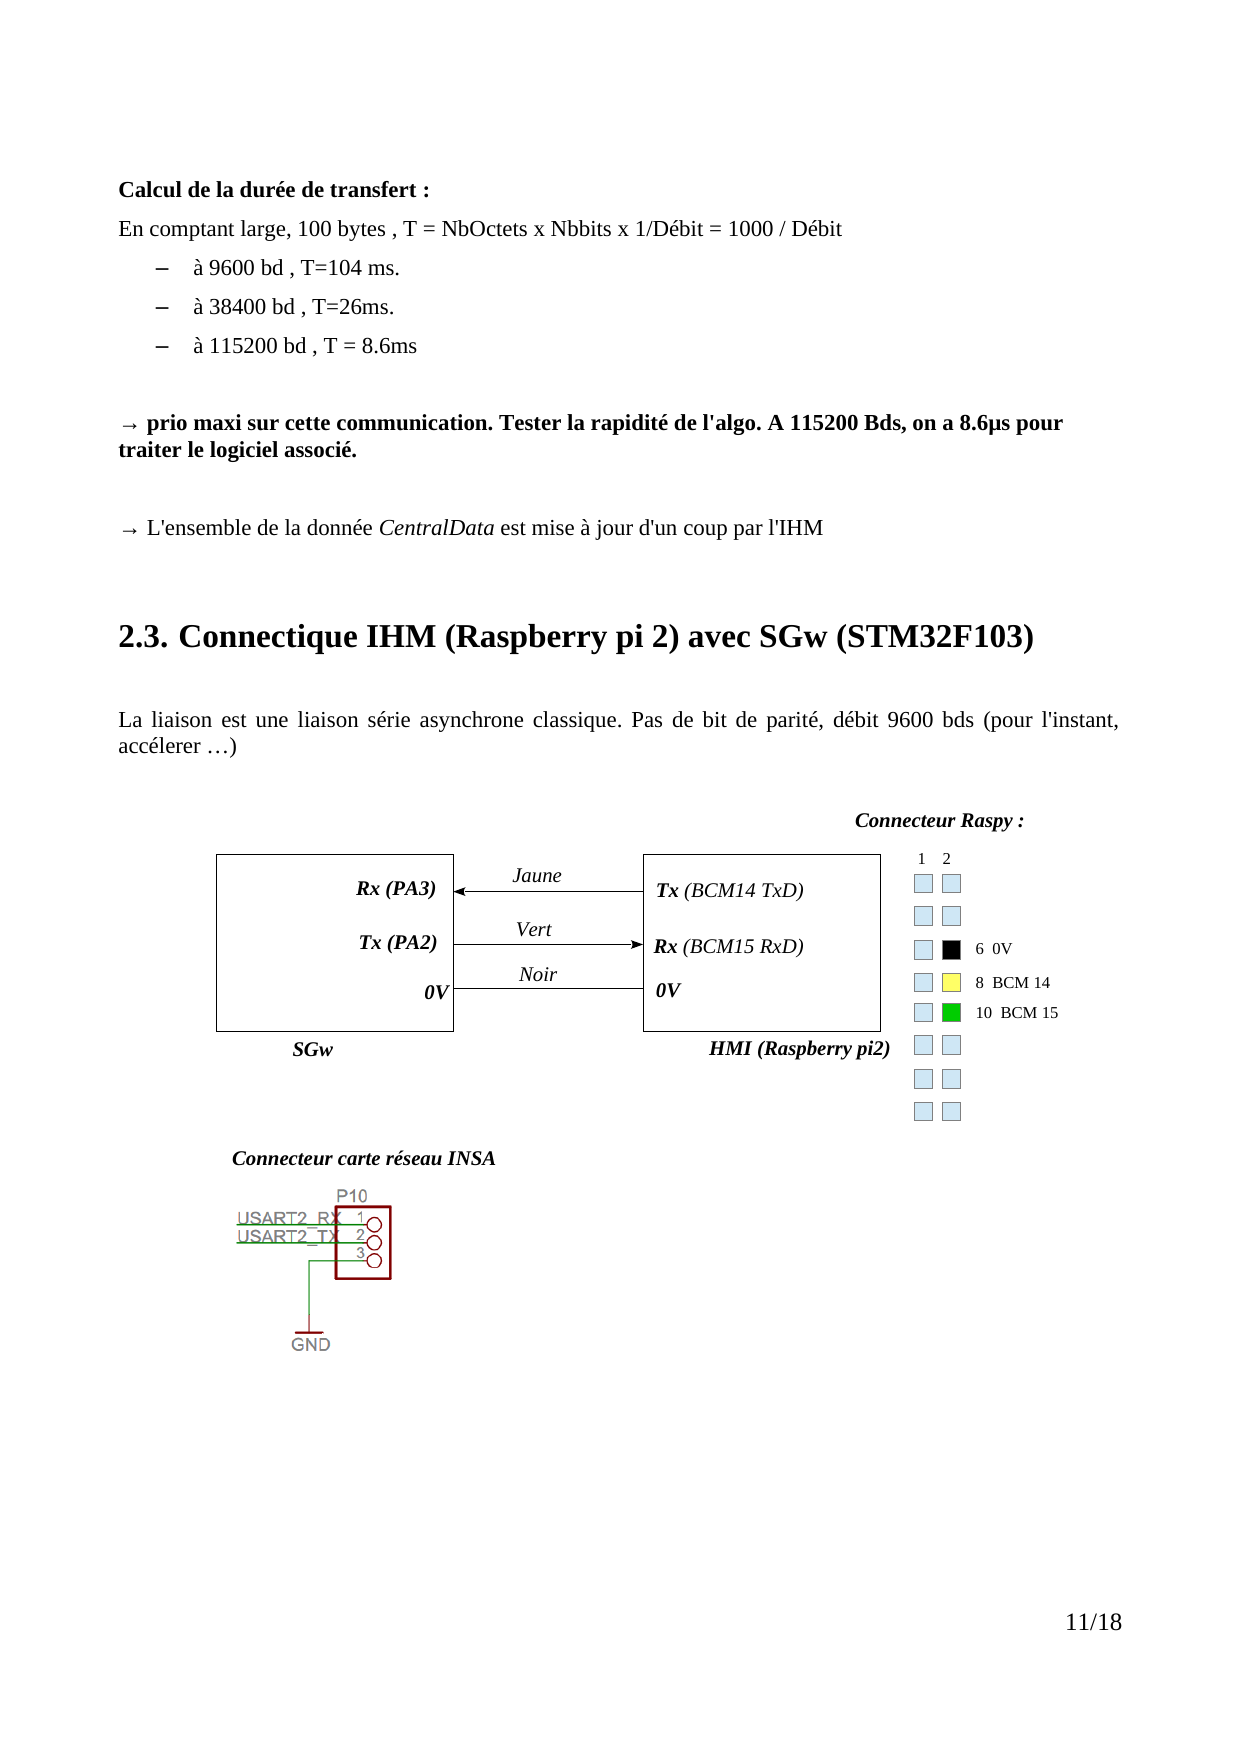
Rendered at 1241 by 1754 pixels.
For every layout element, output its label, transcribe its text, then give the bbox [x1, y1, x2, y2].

list à 115200 bd , T = 8.6ms [156, 332, 1122, 358]
text La liaison est une liaison série asynchrone classique. Pas de bit de parité, débit 9600 bds (pour l'instant, accélerer …) [118, 706, 1122, 759]
list à 38400 bd , T=26ms. [156, 293, 1122, 319]
list à 9600 bd , T=104 ms. [156, 254, 1122, 280]
text En comptant large, 100 bytes , T = NbOctets x Nbbits x 1/Débit = 1000 / Débit [118, 215, 1122, 242]
text → prio maxi sur cette communication. Tester la rapidité de l'algo. A 115200 Bds, on a 8.6µs pour traiter le logiciel associé. [118, 409, 1122, 462]
subtitle Connectique IHM (Raspberry pi 2) avec SGw (STM32F103) [118, 616, 1122, 654]
text → L'ensemble de la donnée CentralData est mise à jour d'un coup par l'IHM [118, 513, 1122, 540]
text Calcul de la durée de transfert : [118, 176, 1122, 203]
